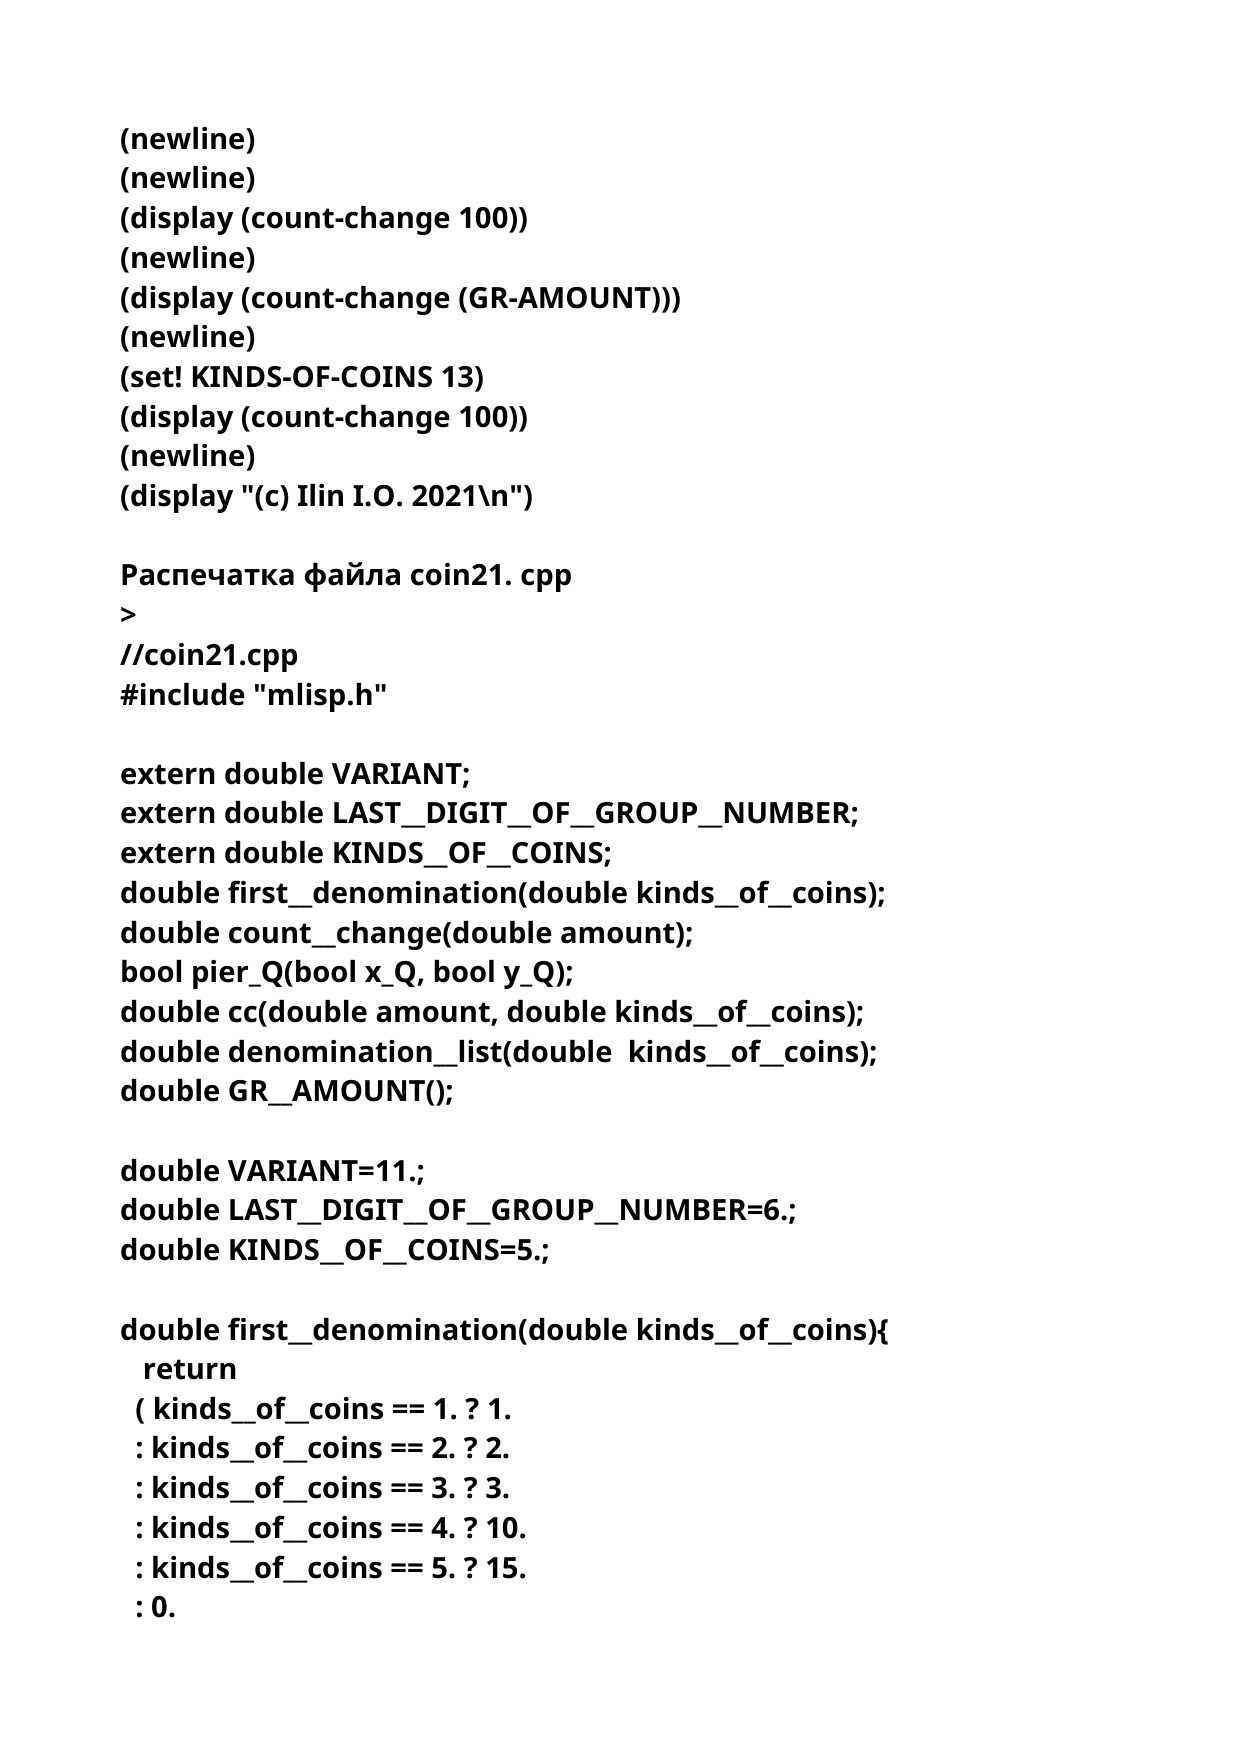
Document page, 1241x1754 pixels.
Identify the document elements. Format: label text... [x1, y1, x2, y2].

text (newline) [120, 436, 1120, 475]
text Распечатка файла coin21. cpp [120, 555, 1120, 594]
text (display (count-change 100)) [120, 197, 1120, 237]
text extern double VARIANT; [120, 753, 1120, 793]
text : kinds__of__coins == 3. ? 3. [120, 1467, 1120, 1507]
text double cc(double amount, double kinds__of__coins); [120, 991, 1120, 1031]
text #include "mlisp.h" [120, 674, 1120, 713]
text double count__change(double amount); [120, 912, 1120, 952]
text : kinds__of__coins == 2. ? 2. [120, 1428, 1120, 1467]
text (newline) [120, 317, 1120, 356]
text (newline) [120, 237, 1120, 277]
text > [120, 594, 1120, 634]
text (newline) [120, 118, 1120, 158]
text (display (count-change 100)) [120, 396, 1120, 436]
text double first__denomination(double kinds__of__coins); [120, 872, 1120, 912]
text //coin21.cpp [120, 634, 1120, 674]
text double GR__AMOUNT(); [120, 1071, 1120, 1110]
text double VARIANT=11.; [120, 1150, 1120, 1190]
text bool pier_Q(bool x_Q, bool y_Q); [120, 952, 1120, 991]
text : kinds__of__coins == 5. ? 15. [120, 1547, 1120, 1587]
text (display (count-change (GR-AMOUNT))) [120, 277, 1120, 317]
text double LAST__DIGIT__OF__GROUP__NUMBER=6.; [120, 1190, 1120, 1229]
text (set! KINDS-OF-COINS 13) [120, 356, 1120, 396]
text double KINDS__OF__COINS=5.; [120, 1229, 1120, 1269]
text (display "(c) Ilin I.O. 2021\n") [120, 475, 1120, 515]
text (newline) [120, 158, 1120, 197]
text extern double KINDS__OF__COINS; [120, 832, 1120, 872]
text ( kinds__of__coins == 1. ? 1. [120, 1388, 1120, 1428]
text double denomination__list(double kinds__of__coins); [120, 1031, 1120, 1071]
text double first__denomination(double kinds__of__coins){ [120, 1309, 1120, 1348]
text return [120, 1348, 1120, 1388]
text : 0. [120, 1587, 1120, 1626]
text : kinds__of__coins == 4. ? 10. [120, 1507, 1120, 1547]
text extern double LAST__DIGIT__OF__GROUP__NUMBER; [120, 793, 1120, 832]
